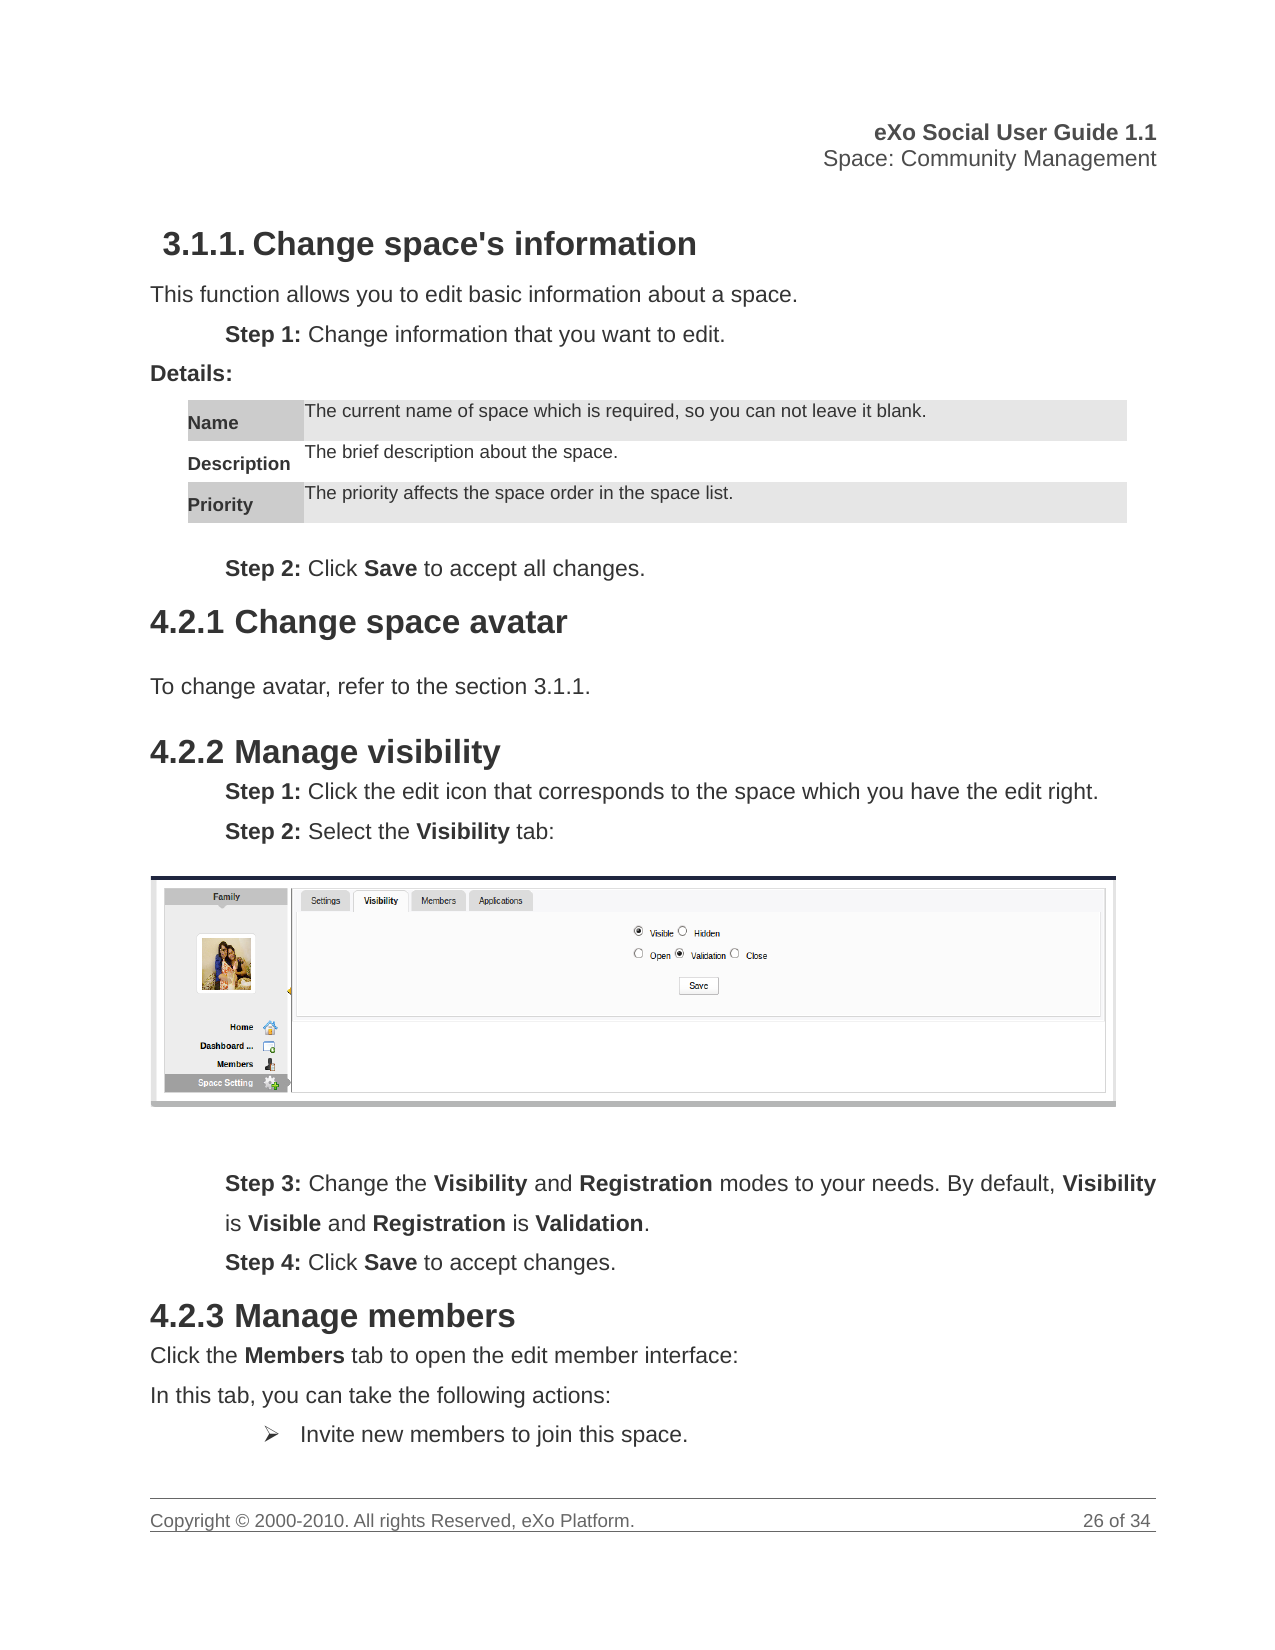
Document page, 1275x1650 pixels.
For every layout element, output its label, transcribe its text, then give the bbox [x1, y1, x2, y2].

list Step 2: Click Save to accept all changes. [187, 555, 1156, 581]
table_cell The brief description about the space. [304, 441, 1127, 482]
subtitle Change space avatar [150, 602, 1156, 640]
text To change avatar, refer to the section 3.1.1. [150, 673, 1156, 699]
list Step 2: Select the Visibility tab: [187, 818, 1156, 844]
text Details: [150, 360, 1156, 386]
subtitle Change space's information [162, 223, 1156, 262]
subtitle Manage visibility [150, 732, 1156, 771]
table_cell Priority [188, 482, 304, 523]
text This function allows you to edit basic information about a space. [150, 281, 1156, 307]
text Click the Members tab to open the edit member interface: [150, 1342, 1156, 1368]
text In this tab, you can take the following actions: [150, 1382, 1156, 1408]
picture [150, 876, 1116, 1107]
list Step 1: Click the edit icon that corresponds to the space which you have the edit right. [187, 778, 1156, 805]
table_cell Description [188, 441, 304, 482]
subtitle Manage members [150, 1296, 1156, 1335]
table_header The current name of space which is required, so you can not leave it blank. [304, 400, 1127, 441]
table_header Name [188, 400, 304, 441]
list Step 1: Change information that you want to edit. [187, 321, 1156, 347]
list Invite new members to join this space. [262, 1421, 1156, 1447]
table_cell The priority affects the space order in the space list. [304, 482, 1127, 523]
list Step 3: Change the Visibility and Registration modes to your needs. By default, Visibility is Visible and Registration is Validation. [187, 857, 1156, 1236]
list [151, 1107, 1116, 1157]
list Step 4: Click Save to accept changes. [187, 1249, 1156, 1276]
